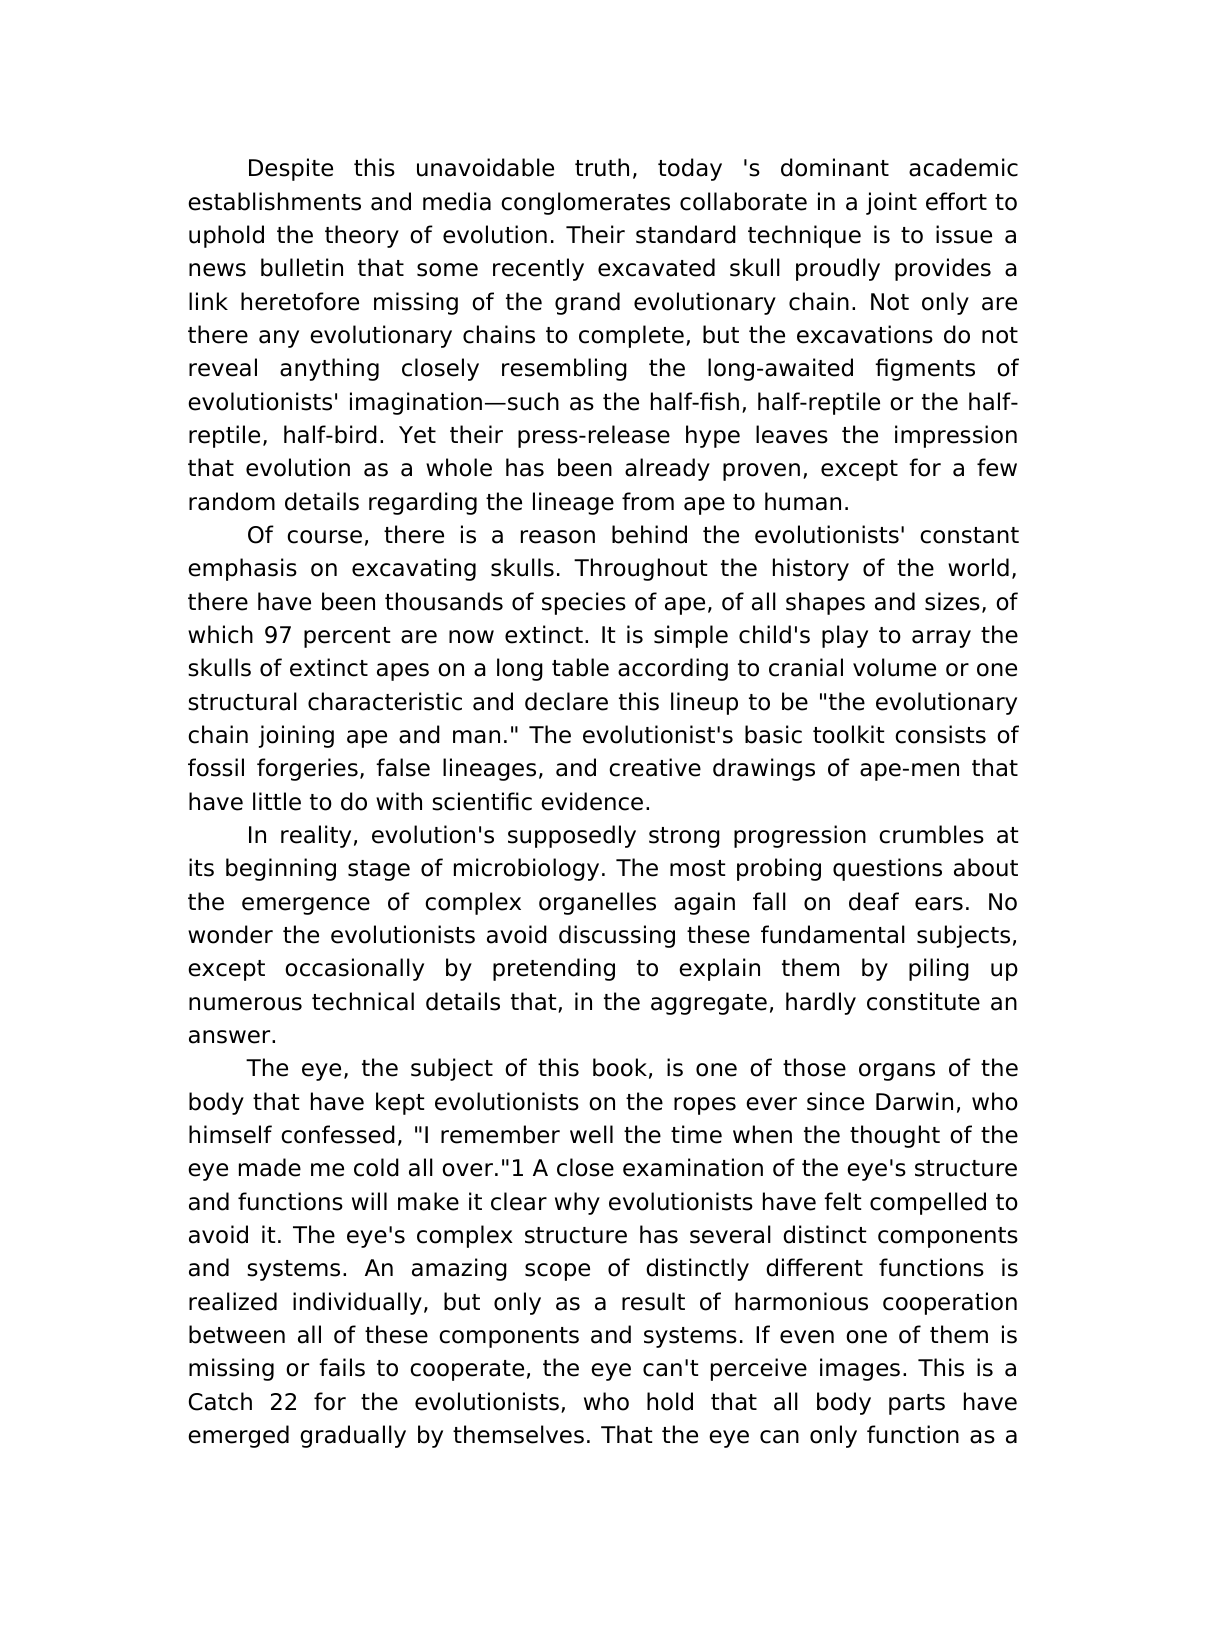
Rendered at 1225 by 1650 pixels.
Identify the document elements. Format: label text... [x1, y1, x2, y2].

text Of course, there is a reason behind the evolutionists' constant emphasis on excavating skulls. Throughout the history of the world, there have been thousands of species of ape, of all shapes and sizes, of which 97 percent are now extinct. It is simple child's play to array the skulls of extinct apes on a long table according to cranial volume or one structural characteristic and declare this lineup to be "the evolutionary chain joining ape and man." The evolutionist's basic toolkit consists of fossil forgeries, false lineages, and creative drawings of ape-men that have little to do with scientific evidence. [187, 517, 1020, 817]
text The eye, the subject of this book, is one of those organs of the body that have kept evolutionists on the ropes ever since Darwin, who himself confessed, "I remember well the time when the thought of the eye made me cold all over."1 A close examination of the eye's structure and functions will make it clear why evolutionists have felt compelled to avoid it. The eye's complex structure has several distinct components and systems. An amazing scope of distinctly different functions is realized individually, but only as a result of harmonious cooperation between all of these components and systems. If even one of them is missing or fails to cooperate, the eye can't perceive images. This is a Catch 22 for the evolutionists, who hold that all body parts have emerged gradually by themselves. That the eye can only function as a [187, 1050, 1020, 1450]
text In reality, evolution's supposedly strong progression crumbles at its beginning stage of microbiology. The most probing questions about the emergence of complex organelles again fall on deaf ears. No wonder the evolutionists avoid discussing these fundamental subjects, except occasionally by pretending to explain them by piling up numerous technical details that, in the aggregate, hardly constitute an answer. [187, 817, 1020, 1050]
text Despite this unavoidable truth, today 's dominant academic establishments and media conglomerates collaborate in a joint effort to uphold the theory of evolution. Their standard technique is to issue a news bulletin that some recently excavated skull proudly provides a link heretofore missing of the grand evolutionary chain. Not only are there any evolutionary chains to complete, but the excavations do not reveal anything closely resembling the long-awaited figments of evolutionists' imagination—such as the half-fish, half-reptile or the half-reptile, half-bird. Yet their press-release hype leaves the impression that evolution as a whole has been already proven, except for a few random details regarding the lineage from ape to human. [187, 150, 1020, 517]
